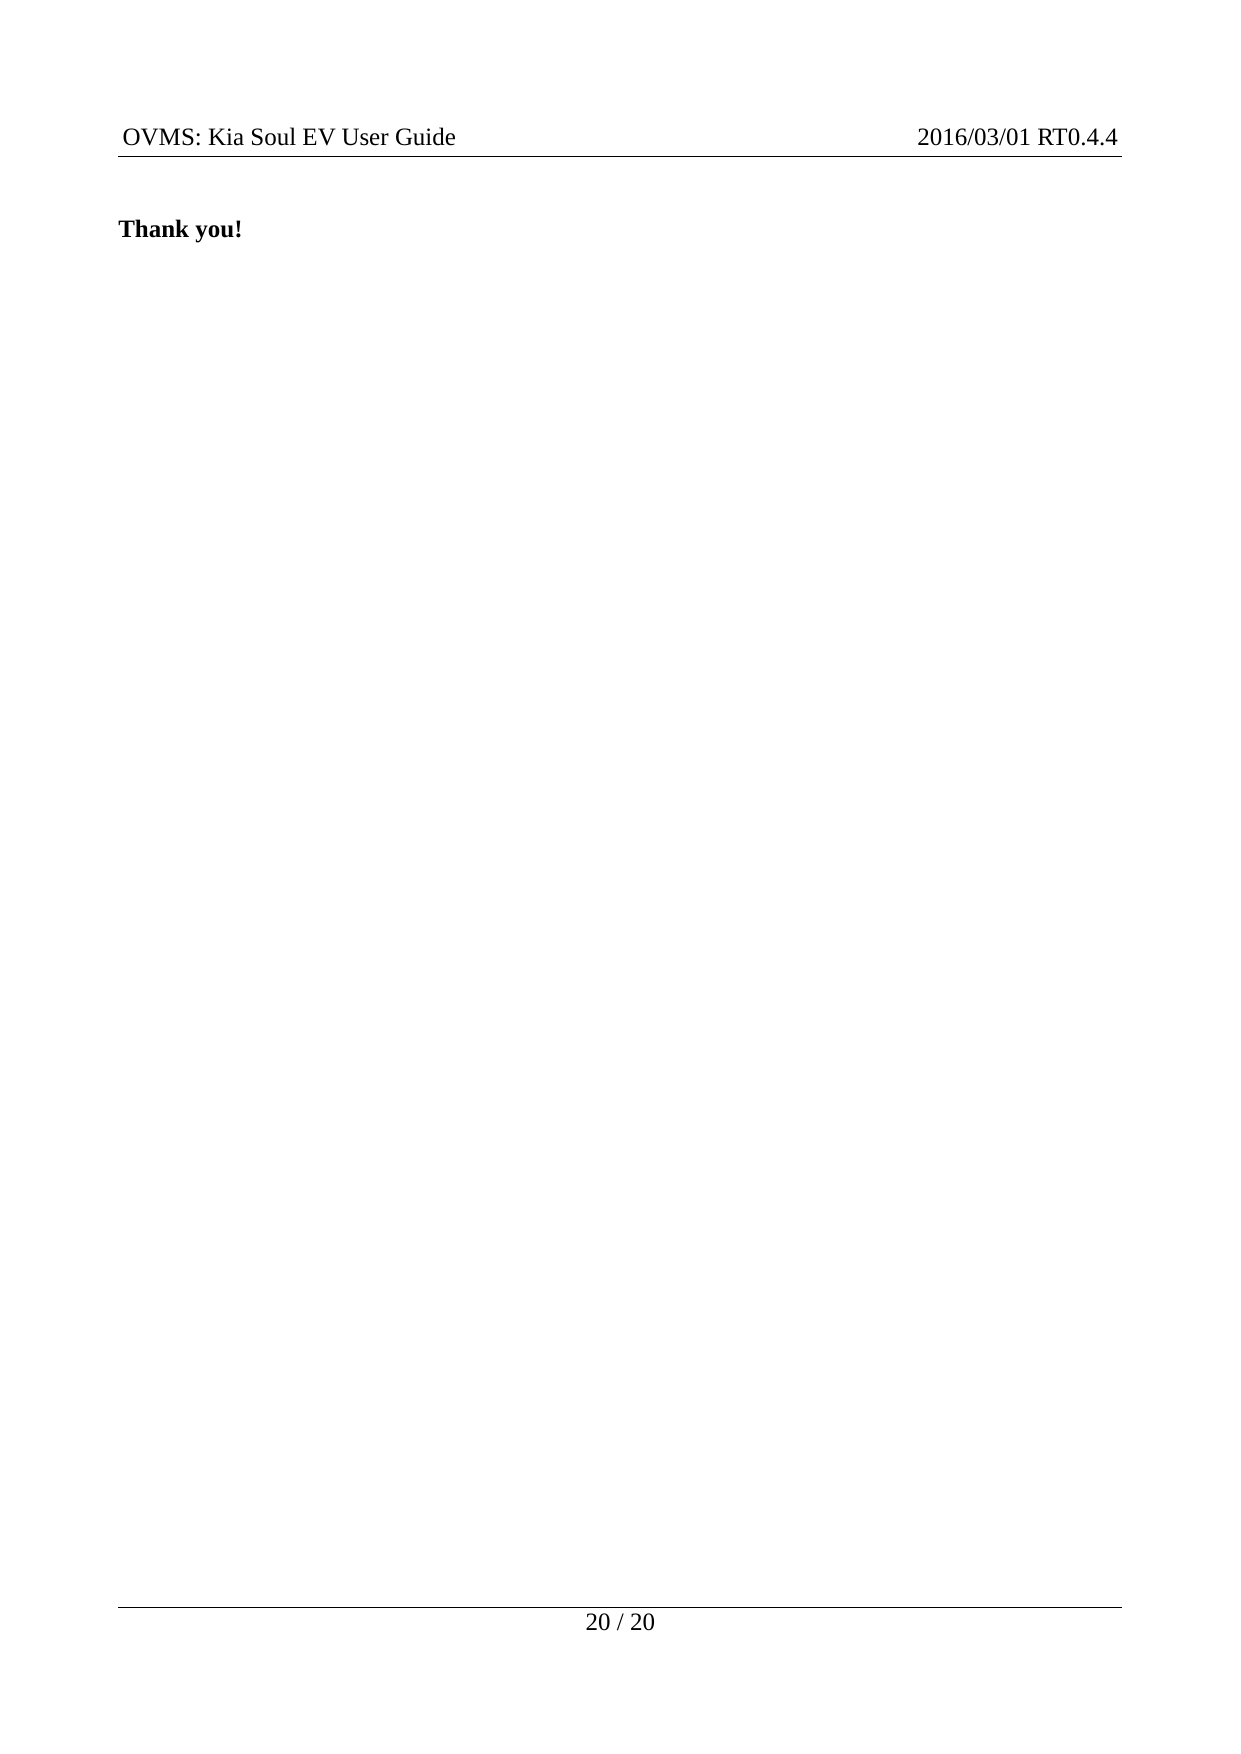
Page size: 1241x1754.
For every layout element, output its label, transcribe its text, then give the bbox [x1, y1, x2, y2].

text Thank you! [118, 214, 1122, 243]
